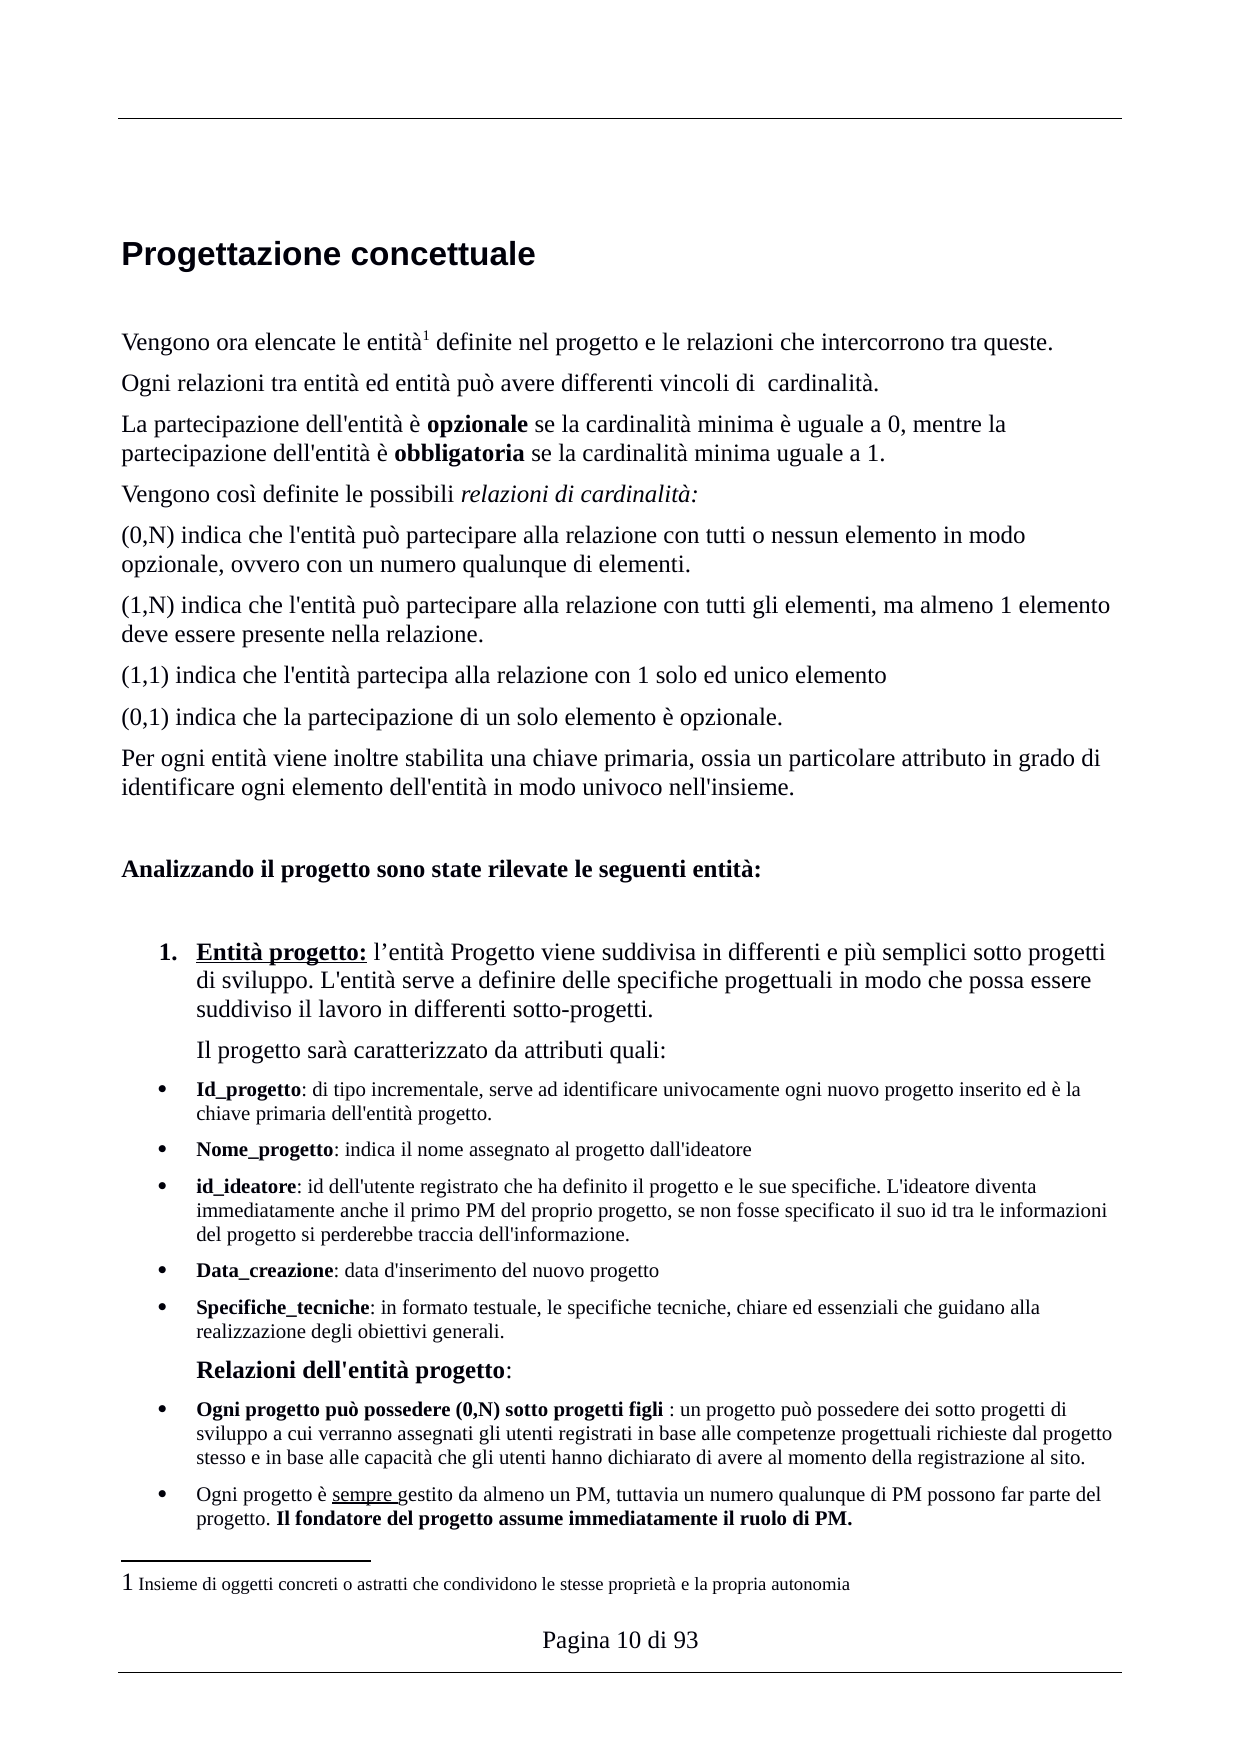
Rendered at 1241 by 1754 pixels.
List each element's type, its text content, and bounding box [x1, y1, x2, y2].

text (1,1) indica che l'entità partecipa alla relazione con 1 solo ed unico elemento [121, 660, 1119, 689]
text Vengono ora elencate le entità definite nel progetto e le relazioni che intercorrono tra queste. [121, 327, 1119, 355]
text Relazioni dell'entità progetto: [121, 1356, 1119, 1384]
text (0,1) indica che la partecipazione di un solo elemento è opzionale. [121, 702, 1119, 730]
list Specifiche_tecniche: in formato testuale, le specifiche tecniche, chiare ed essenziali che guidano alla realizzazione degli obiettivi generali. [158, 1295, 1119, 1343]
text Il progetto sarà caratterizzato da attributi quali: [121, 1035, 1119, 1064]
text (1,N) indica che l'entità può partecipare alla relazione con tutti gli elementi, ma almeno 1 elemento deve essere presente nella relazione. [121, 590, 1119, 648]
list Id_progetto: di tipo incrementale, serve ad identificare univocamente ogni nuovo progetto inserito ed è la chiave primaria dell'entità progetto. [158, 1077, 1119, 1125]
list Ogni progetto può possedere (0,N) sotto progetti figli : un progetto può possedere dei sotto progetti di sviluppo a cui verranno assegnati gli utenti registrati in base alle competenze progettuali richieste dal progetto stesso e in base alle capacità che gli utenti hanno dichiarato di avere al momento della registrazione al sito. [158, 1397, 1119, 1469]
subtitle Progettazione concettuale [121, 234, 1119, 273]
text Vengono così definite le possibili relazioni di cardinalità: [121, 479, 1119, 508]
text Ogni relazioni tra entità ed entità può avere differenti vincoli di cardinalità. [121, 368, 1119, 397]
list Ogni progetto è sempre gestito da almeno un PM, tuttavia un numero qualunque di PM possono far parte del progetto. Il fondatore del progetto assume immediatamente il ruolo di PM. [158, 1482, 1119, 1530]
text (0,N) indica che l'entità può partecipare alla relazione con tutti o nessun elemento in modo opzionale, ovvero con un numero qualunque di elementi. [121, 520, 1119, 578]
list id_ideatore: id dell'utente registrato che ha definito il progetto e le sue specifiche. L'ideatore diventa immediatamente anche il primo PM del proprio progetto, se non fosse specificato il suo id tra le informazioni del progetto si perderebbe traccia dell'informazione. [158, 1174, 1119, 1246]
text Analizzando il progetto sono state rilevate le seguenti entità: [121, 854, 1119, 883]
text Per ogni entità viene inoltre stabilita una chiave primaria, ossia un particolare attributo in grado di identificare ogni elemento dell'entità in modo univoco nell'insieme. [121, 743, 1119, 800]
list Entità progetto: l’entità Progetto viene suddivisa in differenti e più semplici sotto progetti di sviluppo. L'entità serve a definire delle specifiche progettuali in modo che possa essere suddiviso il lavoro in differenti sotto-progetti. [158, 937, 1119, 1023]
list Nome_progetto: indica il nome assegnato al progetto dall'ideatore [158, 1137, 1119, 1161]
text Insieme di oggetti concreti o astratti che condividono le stesse proprietà e la propria autonomia [121, 1567, 1119, 1596]
list Data_creazione: data d'inserimento del nuovo progetto [158, 1258, 1119, 1282]
text La partecipazione dell'entità è opzionale se la cardinalità minima è uguale a 0, mentre la partecipazione dell'entità è obbligatoria se la cardinalità minima uguale a 1. [121, 409, 1119, 467]
